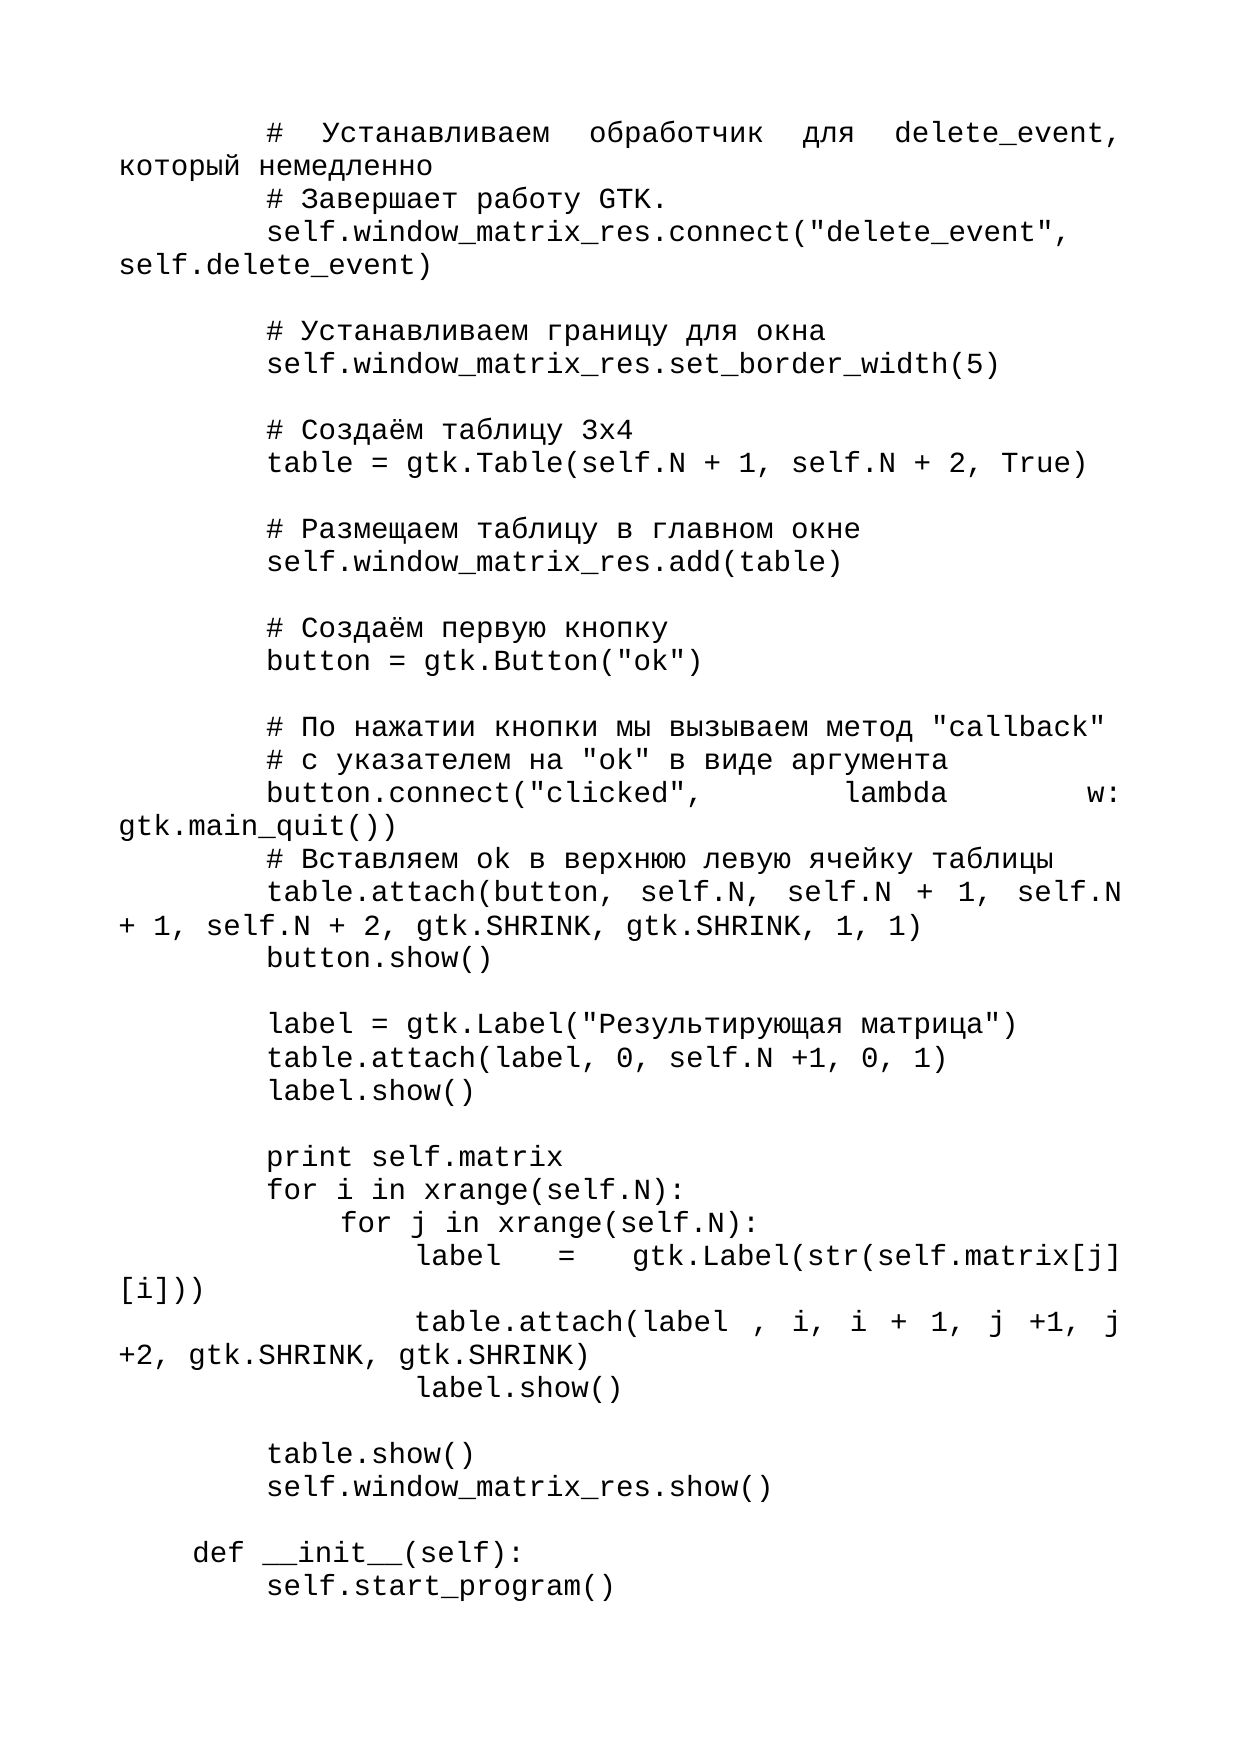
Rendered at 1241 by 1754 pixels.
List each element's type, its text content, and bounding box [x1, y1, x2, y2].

text # Создаём таблицу 3х4 [118, 415, 1122, 448]
text button.show() [118, 944, 1122, 977]
text table = gtk.Table(self.N + 1, self.N + 2, True) [118, 448, 1122, 481]
text self.window_matrix_res.show() [118, 1472, 1122, 1505]
text print self.matrix [118, 1142, 1122, 1175]
text # Вставляем ok в верхнюю левую ячейку таблицы [118, 844, 1122, 878]
text table.attach(label , i, i + 1, j +1, j +2, gtk.SHRINK, gtk.SHRINK) [118, 1307, 1122, 1373]
text self.window_matrix_res.add(table) [118, 547, 1122, 580]
text table.attach(button, self.N, self.N + 1, self.N + 1, self.N + 2, gtk.SHRINK, gtk.SHRINK, 1, 1) [118, 878, 1122, 944]
text table.show() [118, 1439, 1122, 1472]
text for j in xrange(self.N): [118, 1208, 1122, 1241]
text button.connect("clicked", lambda w: gtk.main_quit()) [118, 778, 1122, 844]
text label.show() [118, 1076, 1122, 1109]
text for i in xrange(self.N): [118, 1175, 1122, 1208]
text self.start_program() [118, 1571, 1122, 1604]
text def __init__(self): [118, 1538, 1122, 1571]
text # Создаём первую кнопку [118, 613, 1122, 646]
text button = gtk.Button("ok") [118, 646, 1122, 679]
text # По нажатии кнопки мы вызываем метод "callback" [118, 712, 1122, 746]
text label = gtk.Label("Результирующая матрица") [118, 1010, 1122, 1043]
text # Устанавливаем обработчик для delete_event, который немедленно [118, 118, 1122, 184]
text self.window_matrix_res.set_border_width(5) [118, 349, 1122, 382]
text label = gtk.Label(str(self.matrix[j][i])) [118, 1241, 1122, 1307]
text # Завершает работу GTK. [118, 184, 1122, 217]
text self.window_matrix_res.connect("delete_event", self.delete_event) [118, 217, 1122, 283]
text # с указателем на "ok" в виде аргумента [118, 746, 1122, 778]
text label.show() [118, 1373, 1122, 1406]
text # Устанавливаем границу для окна [118, 316, 1122, 349]
text # Размещаем таблицу в главном окне [118, 514, 1122, 547]
text table.attach(label, 0, self.N +1, 0, 1) [118, 1043, 1122, 1076]
